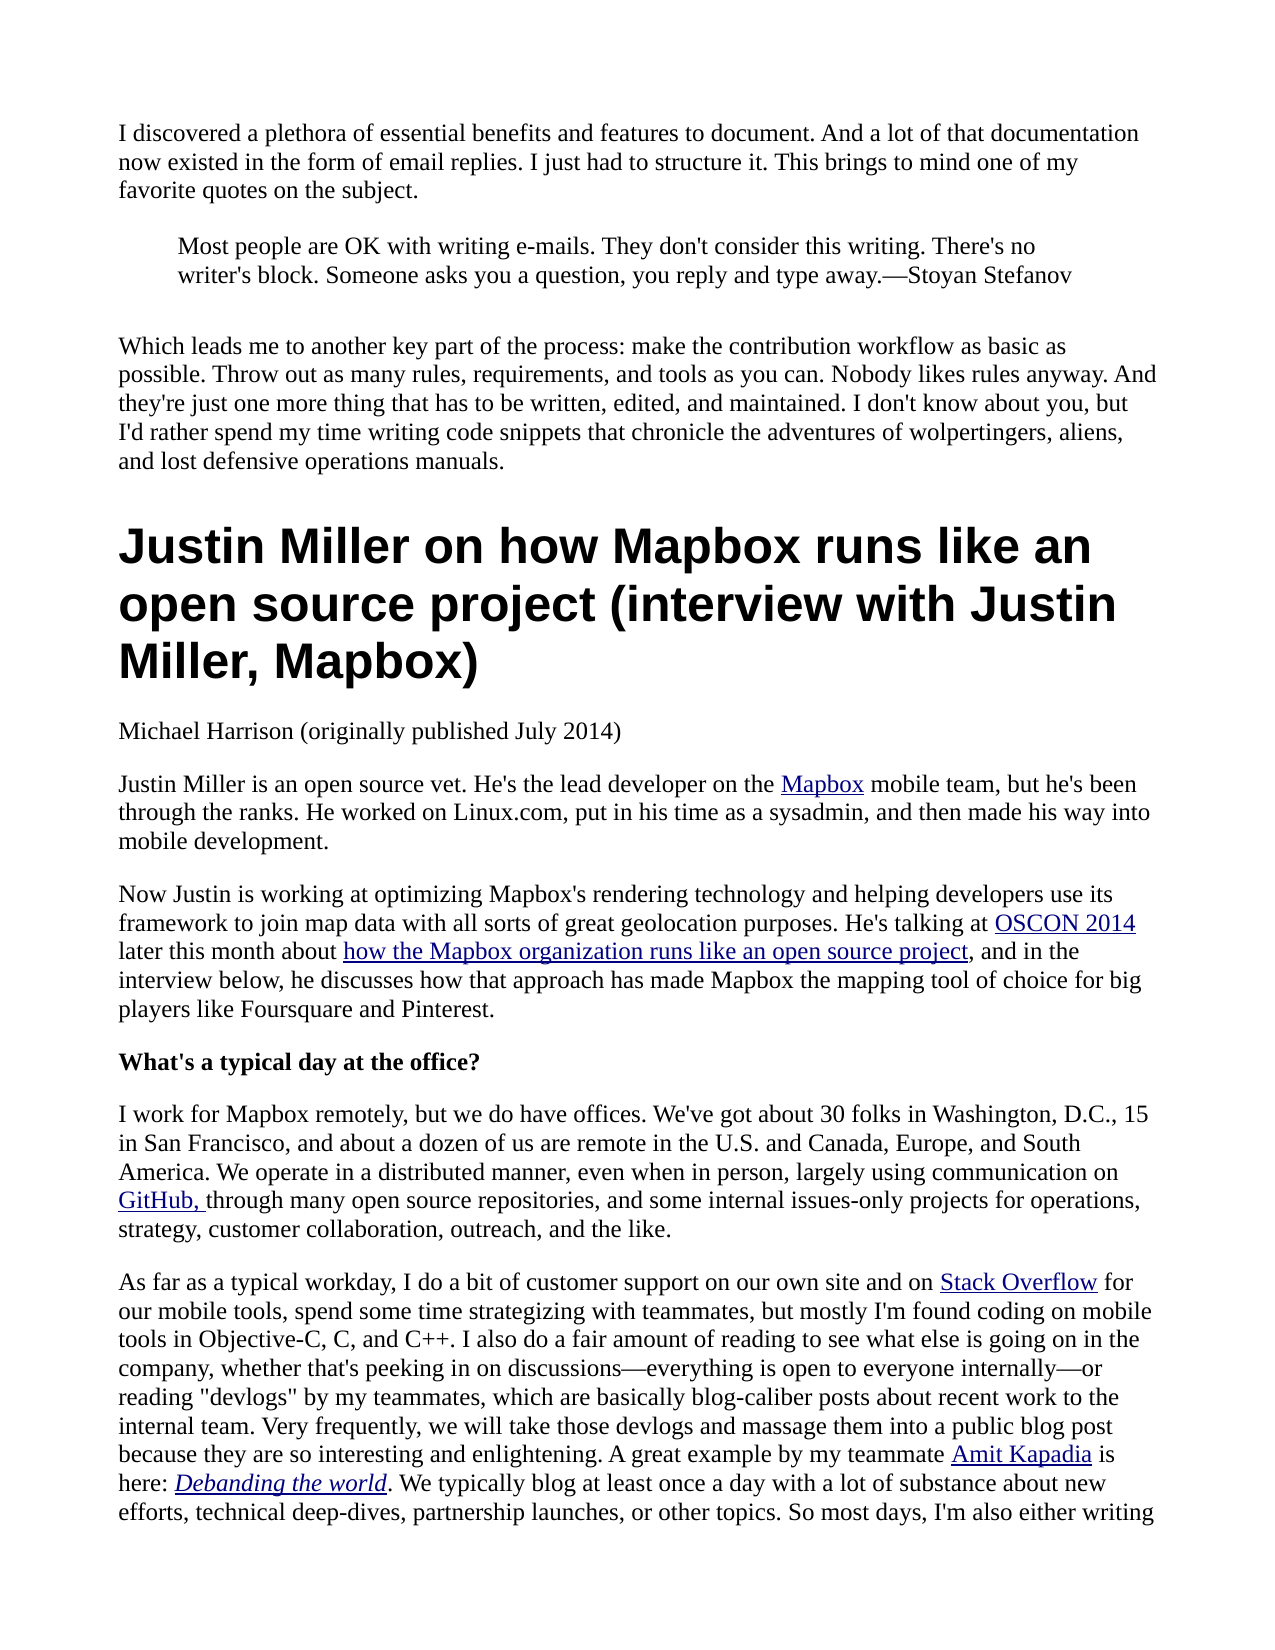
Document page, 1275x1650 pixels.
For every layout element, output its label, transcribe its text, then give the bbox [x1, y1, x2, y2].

text I discovered a plethora of essential benefits and features to document. And a lot of that documentation now existed in the form of email replies. I just had to structure it. This brings to mind one of my favorite quotes on the subject. [118, 118, 1157, 204]
text Now Justin is working at optimizing Mapbox's rendering technology and helping developers use its framework to join map data with all sorts of great geolocation purposes. He's talking at OSCON 2014 later this month about how the Mapbox organization runs like an open source project, and in the interview below, he discusses how that approach has made Mapbox the mapping tool of choice for big players like Foursquare and Pinterest. [118, 879, 1157, 1023]
text As far as a typical workday, I do a bit of customer support on our own site and on Stack Overflow for our mobile tools, spend some time strategizing with teammates, but mostly I'm found coding on mobile tools in Objective-C, C, and C++. I also do a fair amount of reading to see what else is going on in the company, whether that's peeking in on discussions—everything is open to everyone internally—or reading "devlogs" by my teammates, which are basically blog-caliber posts about recent work to the internal team. Very frequently, we will take those devlogs and massage them into a public blog post because they are so interesting and enlightening. A great example by my teammate Amit Kapadia is here: Debanding the world. We typically blog at least once a day with a lot of substance about new efforts, technical deep-dives, partnership launches, or other topics. So most days, I'm also either writing [118, 1267, 1157, 1526]
text Michael Harrison (originally published July 2014) [118, 716, 1157, 745]
text I work for Mapbox remotely, but we do have offices. We've got about 30 folks in Washington, D.C., 15 in San Francisco, and about a dozen of us are remote in the U.S. and Canada, Europe, and South America. We operate in a distributed manner, even when in person, largely using communication on GitHub, through many open source repositories, and some internal issues-only projects for operations, strategy, customer collaboration, outreach, and the like. [118, 1099, 1157, 1243]
text Justin Miller is an open source vet. He's the lead developer on the Mapbox mobile team, but he's been through the ranks. He worked on Linux.com, put in his time as a sysadmin, and then made his way into mobile development. [118, 769, 1157, 855]
text Which leads me to another key part of the process: make the contribution workflow as basic as possible. Throw out as many rules, requirements, and tools as you can. Nobody likes rules anyway. And they're just one more thing that has to be written, edited, and maintained. I don't know about you, but I'd rather spend my time writing code snippets that chronicle the adventures of wolpertingers, aliens, and lost defensive operations manuals. [118, 331, 1157, 474]
subtitle Justin Miller on how Mapbox runs like an open source project (interview with Justin Miller, Mapbox) [118, 517, 1157, 689]
text Most people are OK with writing e-mails. They don't consider this writing. There's no writer's block. Someone asks you a question, you reply and type away.—Stoyan Stefanov [177, 231, 1098, 289]
text What's a typical day at the office? [118, 1047, 1157, 1075]
